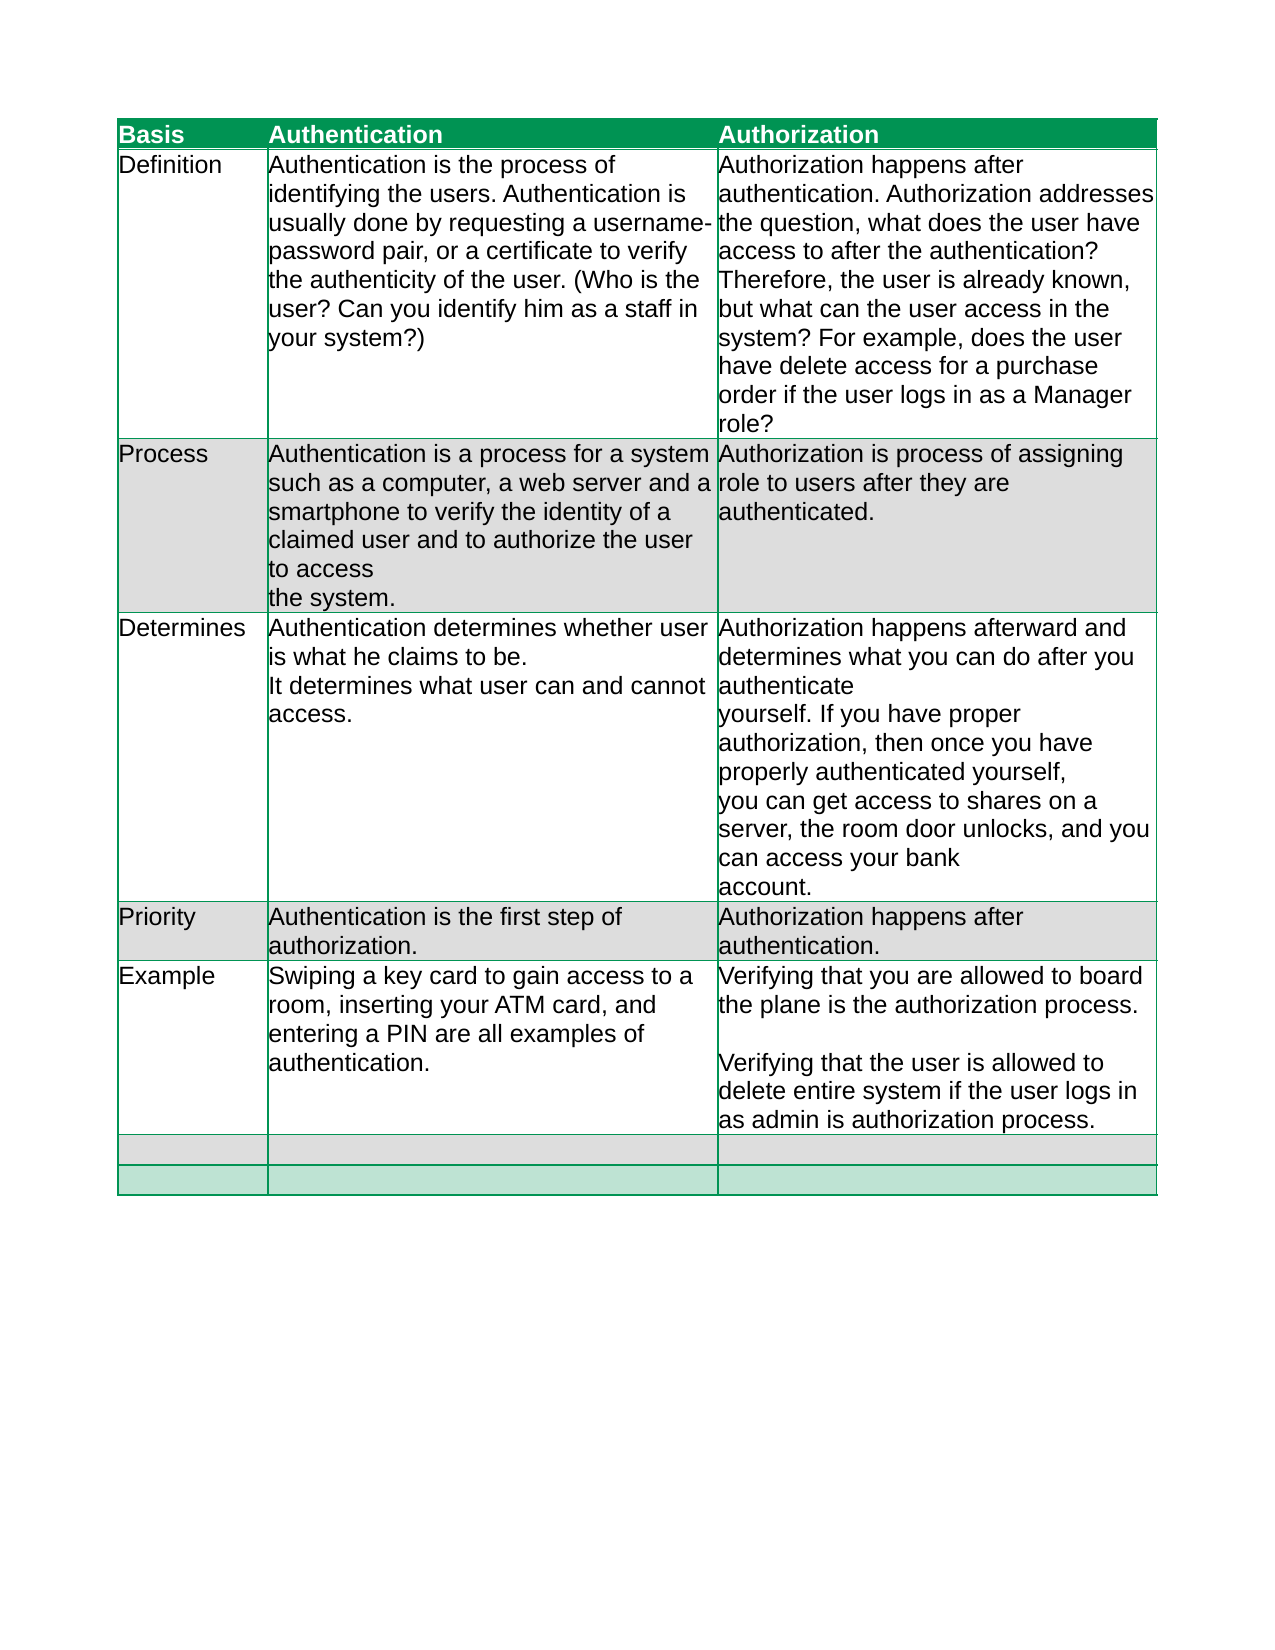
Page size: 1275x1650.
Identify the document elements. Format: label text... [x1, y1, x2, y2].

table_cell [269, 1166, 717, 1194]
table_cell Authentication is a process for a system such as a computer, a web server and a smartphone to verify the identity of a claimed user and to authorize the user to access the system. [269, 439, 717, 612]
table_cell Authentication determines whether user is what he claims to be. It determines what user can and cannot access. [269, 613, 717, 901]
table_cell Priority [119, 902, 267, 960]
table_cell [119, 1135, 267, 1164]
table_cell Authentication is the first step of authorization. [269, 902, 717, 960]
table_cell [119, 1166, 267, 1194]
table_cell Authorization happens afterward and determines what you can do after you authenticate yourself. If you have proper authorization, then once you have properly authenticated yourself, you can get access to shares on a server, the room door unlocks, and you can access your bank account. [719, 613, 1156, 901]
table_cell [269, 1135, 717, 1164]
table_header Basis [119, 120, 267, 148]
table_cell Authorization happens after authentication. [719, 902, 1156, 960]
table_cell [719, 1166, 1156, 1194]
table_cell Example [119, 961, 267, 1134]
table_cell [719, 1135, 1156, 1164]
table_cell Authentication is the process of identifying the users. Authentication is usually done by requesting a username-password pair, or a certificate to verify the authenticity of the user. (Who is the user? Can you identify him as a staff in your system?) [269, 150, 717, 437]
table_cell Verifying that you are allowed to board the plane is the authorization process. Verifying that the user is allowed to delete entire system if the user logs in as admin is authorization process. [719, 961, 1156, 1134]
table_cell Process [119, 439, 267, 612]
table_header Authorization [719, 120, 1156, 148]
table_cell Authorization happens after authentication. Authorization addresses the question, what does the user have access to after the authentication? Therefore, the user is already known, but what can the user access in the system? For example, does the user have delete access for a purchase order if the user logs in as a Manager role? [719, 150, 1156, 437]
table_cell Determines [119, 613, 267, 901]
table_cell Swiping a key card to gain access to a room, inserting your ATM card, and entering a PIN are all examples of authentication. [269, 961, 717, 1134]
table_header Authentication [269, 120, 717, 148]
table_cell Authorization is process of assigning role to users after they are authenticated. [719, 439, 1156, 612]
table_cell Definition [119, 150, 267, 437]
